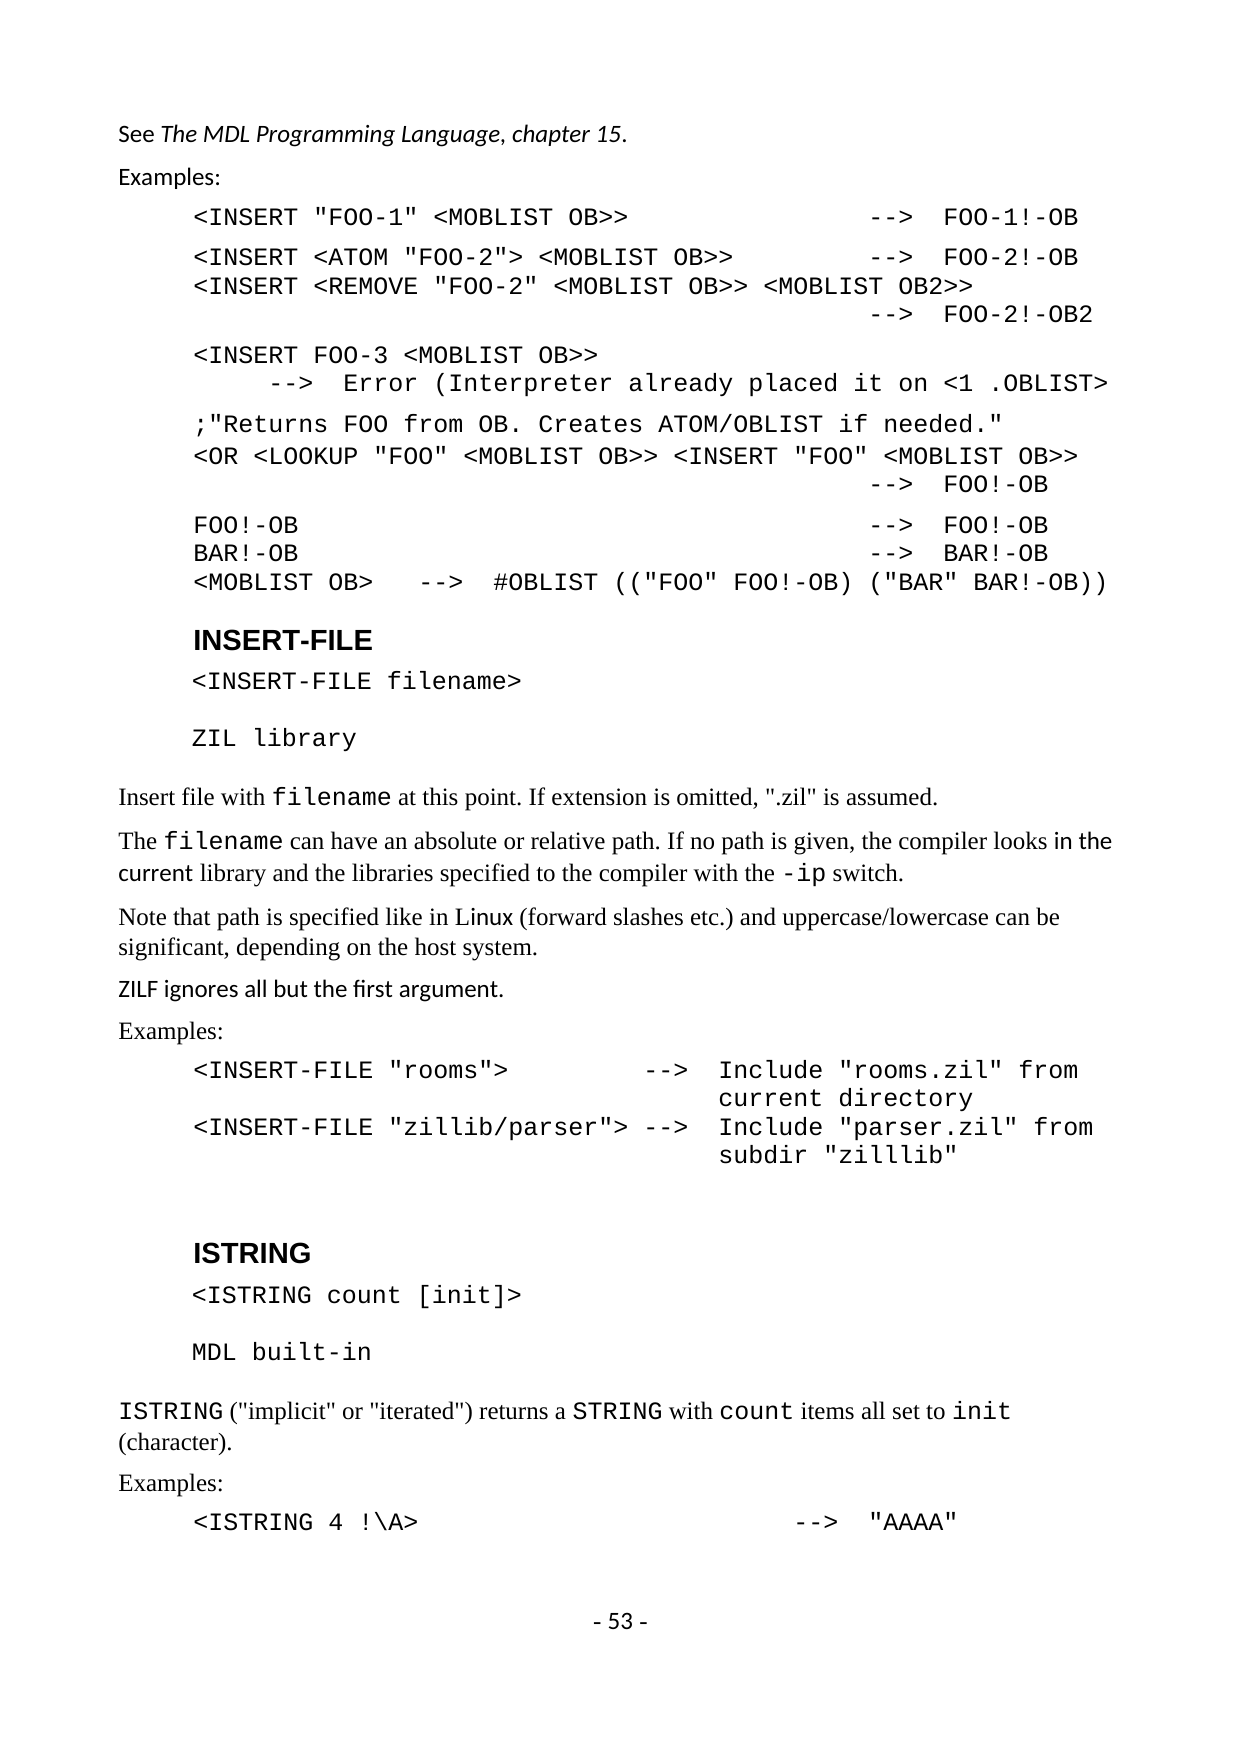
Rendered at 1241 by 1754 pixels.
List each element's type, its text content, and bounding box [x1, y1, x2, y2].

text ;"Returns FOO from OB. Creates ATOM/OBLIST if needed." <OR <LOOKUP "FOO" <MOBLIST OB>> <INSERT "FOO" <MOBLIST OB>> --> FOO!-OB [118, 412, 1122, 500]
subtitle INSERT-FILE [118, 623, 1122, 656]
text Examples: [118, 161, 1122, 192]
text The filename can have an absolute or relative path. If no path is given, the compiler looks in the current library and the libraries specified to the compiler with the -ip switch. [118, 825, 1122, 889]
text <INSERT-FILE filename> [192, 669, 1122, 697]
text <ISTRING count [init]> [192, 1283, 1122, 1311]
text <INSERT "FOO-1" <MOBLIST OB>> --> FOO-1!-OB [118, 204, 1122, 232]
text <INSERT FOO-3 <MOBLIST OB>> --> Error (Interpreter already placed it on <1 .OBLIST> [118, 342, 1122, 399]
text Examples: [118, 1016, 1122, 1045]
text <INSERT <ATOM "FOO-2"> <MOBLIST OB>> --> FOO-2!-OB <INSERT <REMOVE "FOO-2" <MOBLIST OB>> <MOBLIST OB2>> --> FOO-2!-OB2 [118, 245, 1122, 330]
text See The MDL Programming Language, chapter 15. [118, 118, 1122, 149]
text <INSERT-FILE "rooms"> --> Include "rooms.zil" from current directory <INSERT-FILE "zillib/parser"> --> Include "parser.zil" from subdir "zilllib" [118, 1057, 1122, 1171]
text FOO!-OB --> FOO!-OB BAR!-OB --> BAR!-OB <MOBLIST OB> --> #OBLIST (("FOO" FOO!-OB) ("BAR" BAR!-OB)) [118, 513, 1122, 598]
text <ISTRING 4 !\A> --> "AAAA" [118, 1509, 1122, 1538]
text ZILF ignores all but the first argument. [118, 973, 1122, 1004]
subtitle ISTRING [118, 1237, 1122, 1270]
text ZIL library [192, 725, 1122, 754]
text ISTRING ("implicit" or "iterated") returns a STRING with count items all set to init (character). [118, 1396, 1122, 1456]
text Insert file with filename at this point. If extension is omitted, ".zil" is assumed. [118, 782, 1122, 813]
text MDL built-in [192, 1339, 1122, 1368]
text Note that path is specified like in Linux (forward slashes etc.) and uppercase/lowercase can be significant, depending on the host system. [118, 901, 1122, 961]
text Examples: [118, 1468, 1122, 1497]
